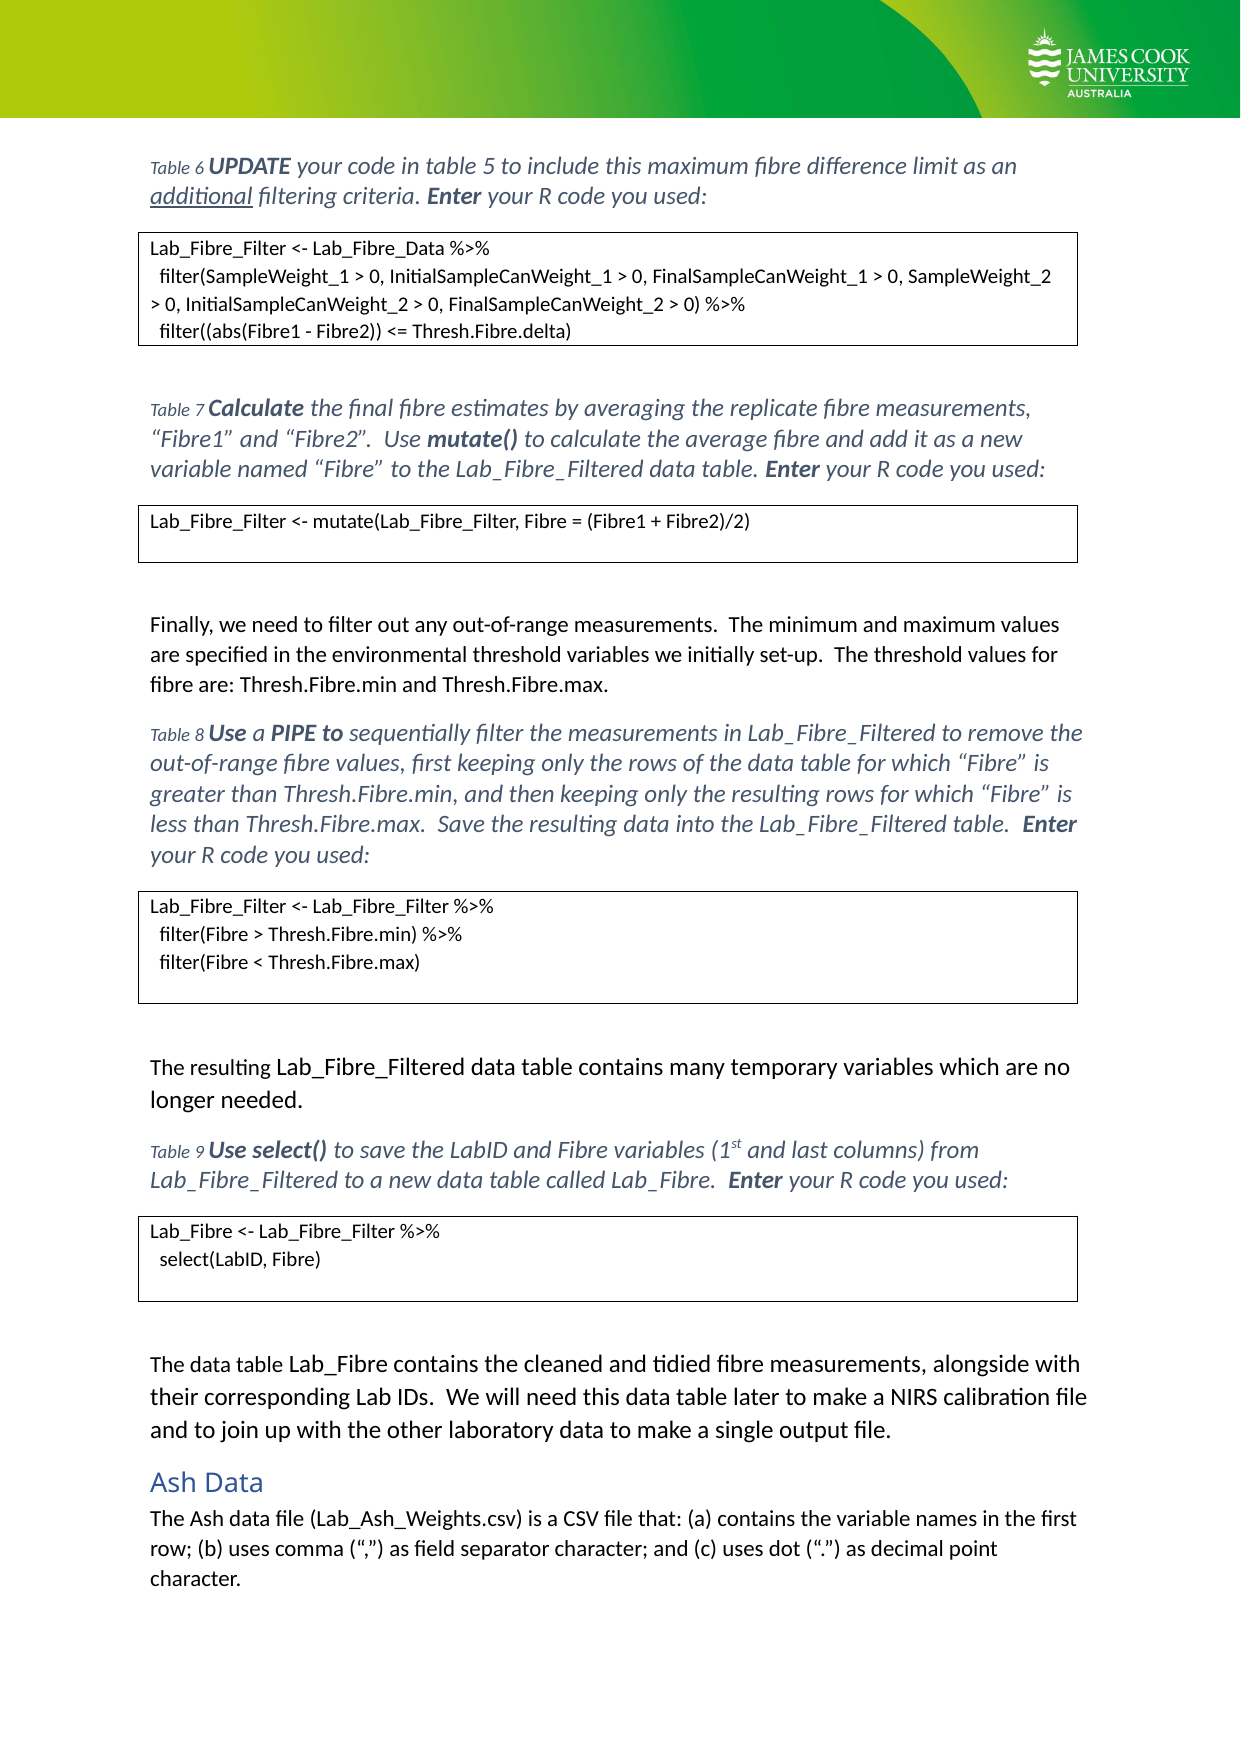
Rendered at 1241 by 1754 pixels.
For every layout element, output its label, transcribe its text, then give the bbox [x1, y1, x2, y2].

text The resulting Lab_Fibre_Filtered data table contains many temporary variables which are no longer needed. [150, 1051, 1090, 1115]
text Table 8 Use a PIPE to sequentially filter the measurements in Lab_Fibre_Filtered to remove the out-of-range fibre values, first keeping only the rows of the data table for which “Fibre” is greater than Thresh.Fibre.min, and then keeping only the resulting rows for which “Fibre” is less than Thresh.Fibre.max. Save the resulting data into the Lab_Fibre_Filtered table. Enter your R code you used: [150, 717, 1090, 870]
text The data table Lab_Fibre contains the cleaned and tidied fibre measurements, alongside with their corresponding Lab IDs. We will need this data table later to make a NIRS calibration file and to join up with the other laboratory data to make a single output file. [150, 1348, 1090, 1445]
text Table 9 Use select() to save the LabID and Fibre variables (1st and last columns) from Lab_Fibre_Filtered to a new data table called Lab_Fibre. Enter your R code you used: [150, 1134, 1090, 1195]
table_header Lab_Fibre_Filter <- mutate(Lab_Fibre_Filter, Fibre = (Fibre1 + Fibre2)/2) [139, 506, 1077, 562]
text Table 7 Calculate the final fibre estimates by averaging the replicate fibre measurements, “Fibre1” and “Fibre2”. Use mutate() to calculate the average fibre and add it as a new variable named “Fibre” to the Lab_Fibre_Filtered data table. Enter your R code you used: [150, 392, 1090, 484]
text Table 6 UPDATE your code in table 5 to include this maximum fibre difference limit as an additional filtering criteria. Enter your R code you used: [150, 150, 1090, 211]
text The Ash data file (Lab_Ash_Weights.csv) is a CSV file that: (a) contains the variable names in the first row; (b) uses comma (“,”) as field separator character; and (c) uses dot (“.”) as decimal point character. [150, 1504, 1090, 1592]
text Finally, we need to filter out any out-of-range measurements. The minimum and maximum values are specified in the environmental threshold variables we initially set-up. The threshold values for fibre are: Thresh.Fibre.min and Thresh.Fibre.max. [150, 610, 1090, 698]
table_header Lab_Fibre_Filter <- Lab_Fibre_Filter %>% filter(Fibre > Thresh.Fibre.min) %>% filter(Fibre < Thresh.Fibre.max) [139, 892, 1077, 1003]
table_header Lab_Fibre_Filter <- Lab_Fibre_Data %>% filter(SampleWeight_1 > 0, InitialSampleCanWeight_1 > 0, FinalSampleCanWeight_1 > 0, SampleWeight_2 > 0, InitialSampleCanWeight_2 > 0, FinalSampleCanWeight_2 > 0) %>% filter((abs(Fibre1 - Fibre2)) <= Thresh.Fibre.delta) [139, 233, 1077, 344]
subtitle Ash Data [150, 1464, 1090, 1501]
picture [0, 0, 1241, 118]
table_header Lab_Fibre <- Lab_Fibre_Filter %>% select(LabID, Fibre) [139, 1217, 1077, 1301]
